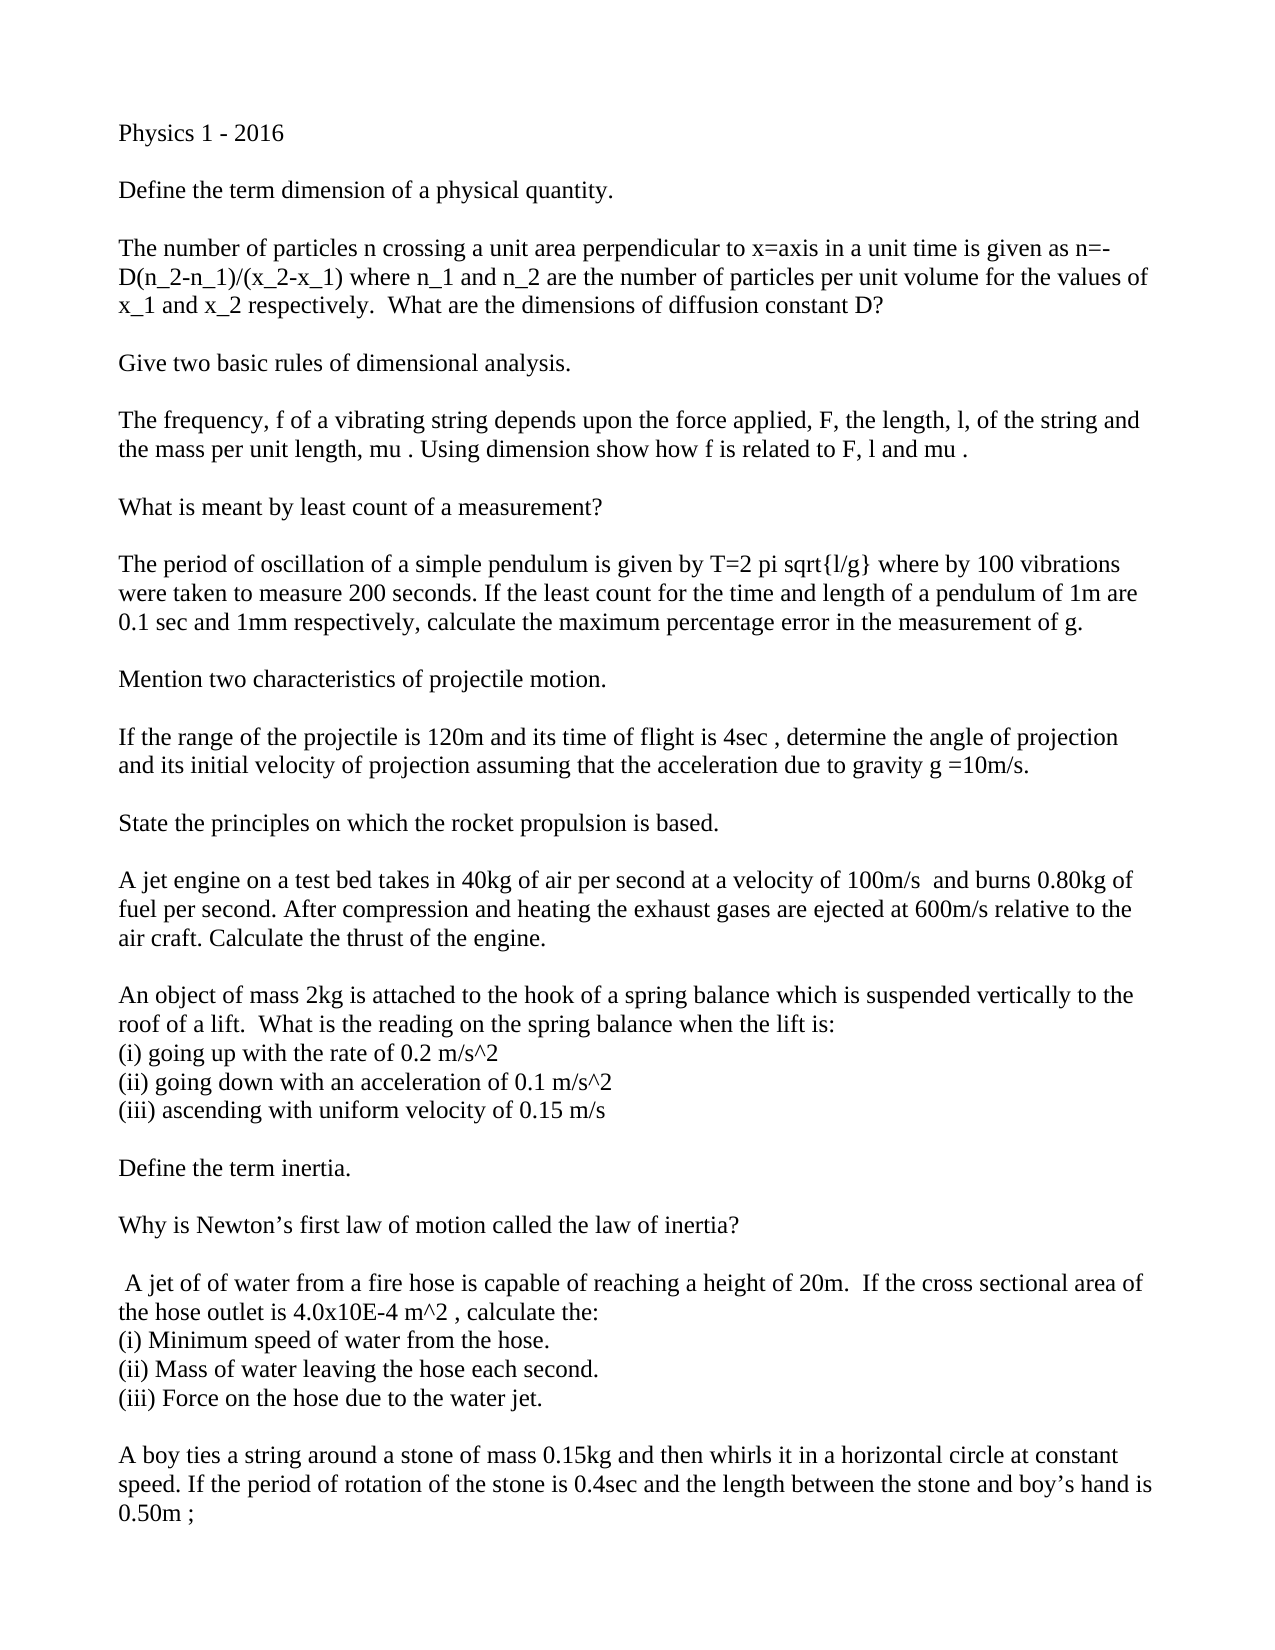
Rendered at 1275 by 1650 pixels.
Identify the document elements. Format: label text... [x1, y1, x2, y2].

text Mention two characteristics of projectile motion. [118, 664, 1157, 693]
text State the principles on which the rocket propulsion is based. [118, 808, 1157, 837]
text An object of mass 2kg is attached to the hook of a spring balance which is suspended vertically to the roof of a lift. What is the reading on the spring balance when the lift is: [118, 981, 1157, 1038]
text Define the term inertia. [118, 1153, 1157, 1182]
text A jet of of water from a fire hose is capable of reaching a height of 20m. If the cross sectional area of the hose outlet is 4.0x10E-4 m^2 , calculate the: [118, 1268, 1157, 1326]
text A boy ties a string around a stone of mass 0.15kg and then whirls it in a horizontal circle at constant speed. If the period of rotation of the stone is 0.4sec and the length between the stone and boy’s hand is 0.50m ; [118, 1441, 1157, 1527]
text Define the term dimension of a physical quantity. [118, 176, 1157, 204]
text Give two basic rules of dimensional analysis. [118, 348, 1157, 377]
text (iii) ascending with uniform velocity of 0.15 m/s [118, 1096, 1157, 1124]
text (ii) going down with an acceleration of 0.1 m/s^2 [118, 1067, 1157, 1096]
text What is meant by least count of a measurement? [118, 492, 1157, 521]
text (ii) Mass of water leaving the hose each second. [118, 1354, 1157, 1383]
text Why is Newton’s first law of motion called the law of inertia? [118, 1211, 1157, 1239]
text A jet engine on a test bed takes in 40kg of air per second at a velocity of 100m/s and burns 0.80kg of fuel per second. After compression and heating the exhaust gases are ejected at 600m/s relative to the air craft. Calculate the thrust of the engine. [118, 866, 1157, 952]
text (i) Minimum speed of water from the hose. [118, 1326, 1157, 1354]
text If the range of the projectile is 120m and its time of flight is 4sec , determine the angle of projection and its initial velocity of projection assuming that the acceleration due to gravity g =10m/s. [118, 722, 1157, 779]
text The period of oscillation of a simple pendulum is given by T=2 pi sqrt{l/g} where by 100 vibrations were taken to measure 200 seconds. If the least count for the time and length of a pendulum of 1m are 0.1 sec and 1mm respectively, calculate the maximum percentage error in the measurement of g. [118, 549, 1157, 636]
text Physics 1 - 2016 [118, 118, 1157, 147]
text The frequency, f of a vibrating string depends upon the force applied, F, the length, l, of the string and the mass per unit length, mu . Using dimension show how f is related to F, l and mu . [118, 406, 1157, 463]
text The number of particles n crossing a unit area perpendicular to x=axis in a unit time is given as n=-D(n_2-n_1)/(x_2-x_1) where n_1 and n_2 are the number of particles per unit volume for the values of x_1 and x_2 respectively. What are the dimensions of diffusion constant D? [118, 233, 1157, 319]
text (i) going up with the rate of 0.2 m/s^2 [118, 1038, 1157, 1067]
text (iii) Force on the hose due to the water jet. [118, 1383, 1157, 1412]
